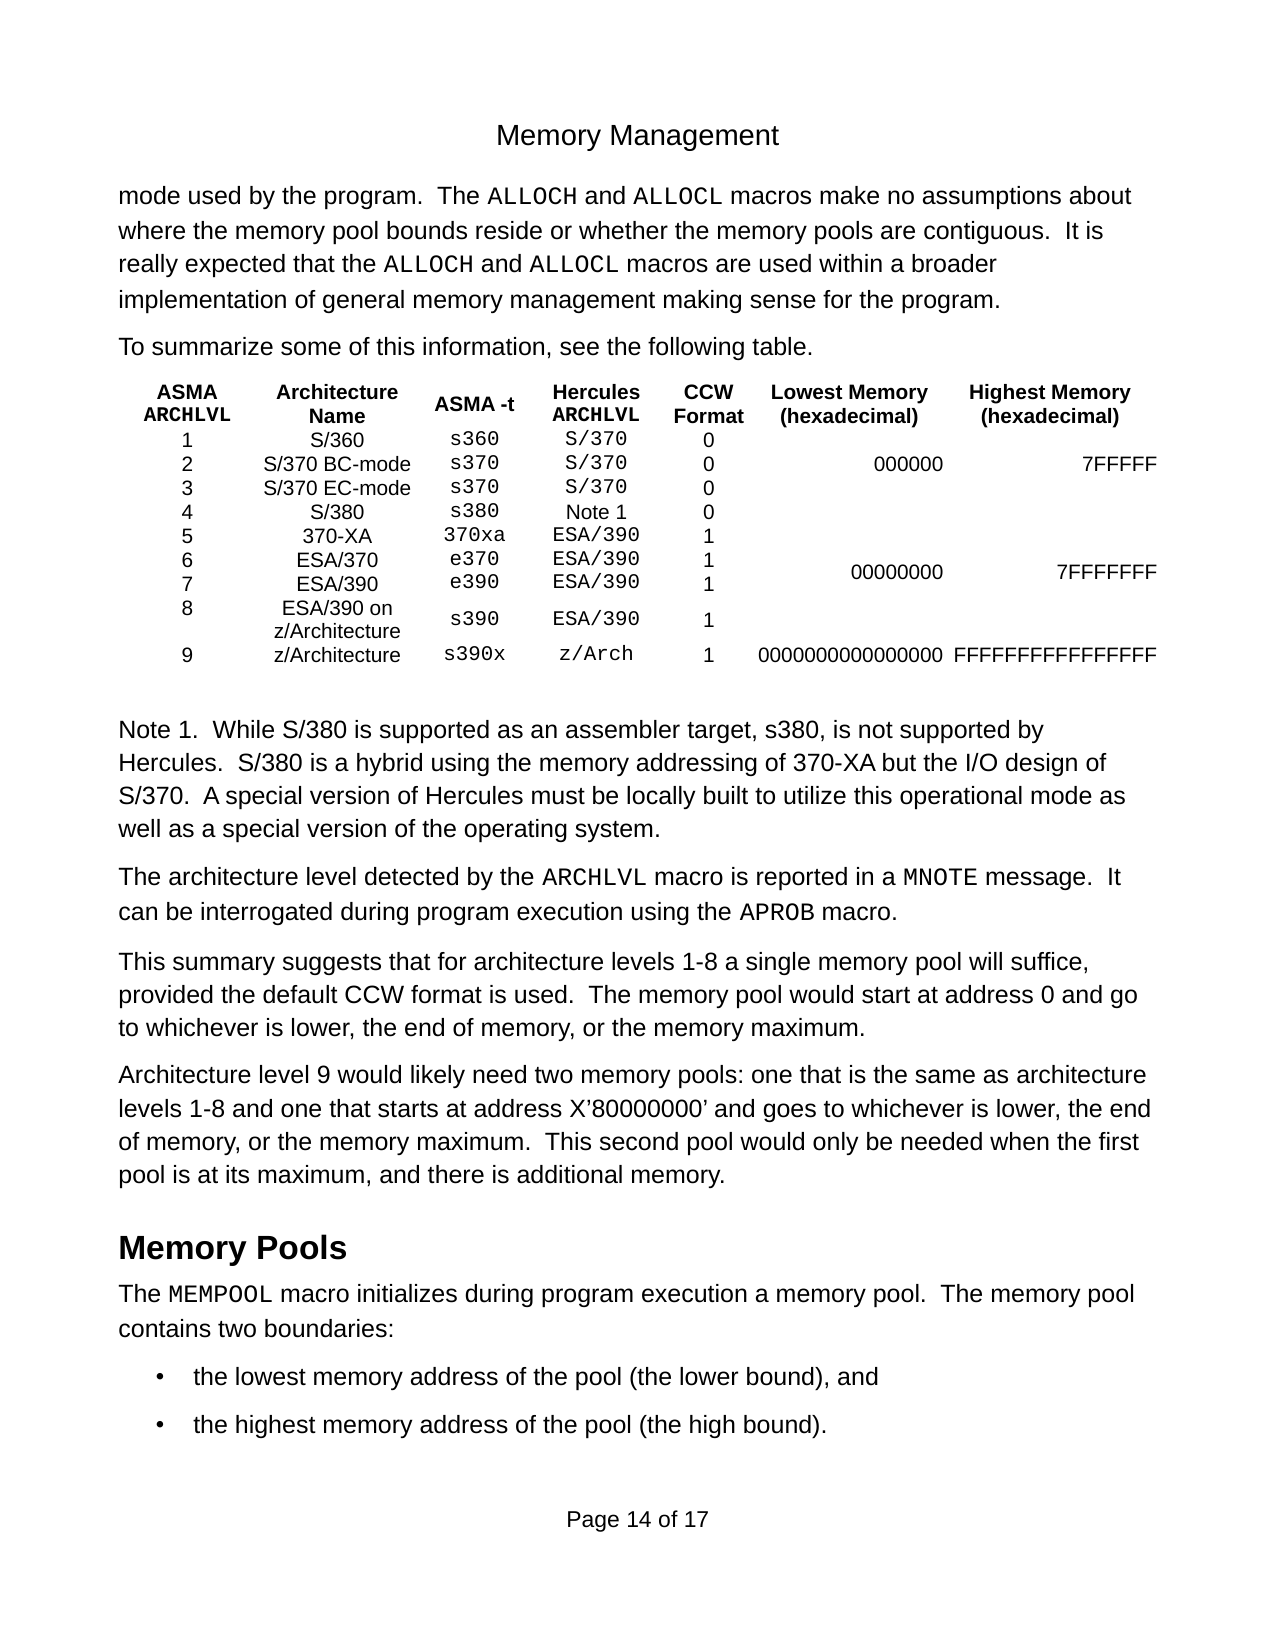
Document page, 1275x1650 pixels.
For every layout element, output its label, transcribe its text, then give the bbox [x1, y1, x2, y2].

text Architecture level 9 would likely need two memory pools: one that is the same as architecture levels 1-8 and one that starts at address X’80000000’ and goes to whichever is lower, the end of memory, or the memory maximum. This second pool would only be needed when the first pool is at its maximum, and there is additional memory. [118, 1061, 1157, 1188]
table_cell z/Arch [531, 643, 662, 667]
table_header ASMA ARCHLVL [118, 380, 256, 428]
table_cell 1 [118, 428, 256, 452]
table_header Architecture Name [256, 380, 418, 428]
text mode used by the program. The ALLOCH and ALLOCL macros make no assumptions about where the memory pool bounds reside or whether the memory pools are contiguous. It is really expected that the ALLOCH and ALLOCL macros are used within a broader implementation of general memory management making sense for the program. [118, 181, 1157, 313]
table_cell s370 [418, 452, 531, 476]
table_cell 0 [662, 476, 756, 499]
text The MEMPOOL macro initializes during program execution a memory pool. The memory pool contains two boundaries: [118, 1279, 1157, 1343]
table_cell ESA/390 [531, 595, 662, 643]
table_cell S/370 [531, 476, 662, 499]
table_cell 7FFFFFFF [943, 500, 1157, 643]
list the lowest memory address of the pool (the lower bound), and [156, 1362, 1157, 1391]
table_cell z/Architecture [256, 643, 418, 667]
table_cell ESA/390 [531, 524, 662, 547]
table_header CCW Format [662, 380, 756, 428]
table_cell ESA/390 [531, 548, 662, 571]
table_cell s370 [418, 476, 531, 499]
table_cell e370 [418, 548, 531, 571]
table_cell 370xa [418, 524, 531, 547]
table_cell 1 [662, 595, 756, 643]
table_cell 000000 [756, 428, 943, 499]
text The architecture level detected by the ARCHLVL macro is reported in a MNOTE message. It can be interrogated during program execution using the APROB macro. [118, 862, 1157, 928]
table_cell 5 [118, 524, 256, 547]
table_cell 4 [118, 500, 256, 523]
table_cell e390 [418, 571, 531, 595]
table_cell 370-XA [256, 524, 418, 547]
table_cell 00000000 [756, 500, 943, 643]
table_cell S/370 [531, 452, 662, 476]
text This summary suggests that for architecture levels 1-8 a single memory pool will suffice, provided the default CCW format is used. The memory pool would start at address 0 and go to whichever is lower, the end of memory, or the memory maximum. [118, 947, 1157, 1042]
table_cell 1 [662, 548, 756, 571]
table_header ASMA -t [418, 380, 531, 428]
subtitle Memory Pools [118, 1228, 1157, 1267]
table_cell S/370 BC-mode [256, 452, 418, 476]
table_header Hercules ARCHLVL [531, 380, 662, 428]
table_cell S/370 [531, 428, 662, 452]
table_cell 0000000000000000 [756, 643, 943, 667]
table_cell 0 [662, 452, 756, 476]
table_cell 7 [118, 571, 256, 595]
table_cell 1 [662, 643, 756, 667]
list the highest memory address of the pool (the high bound). [156, 1410, 1157, 1438]
table_cell 9 [118, 643, 256, 667]
table_cell 3 [118, 476, 256, 499]
table_cell 2 [118, 452, 256, 476]
table_cell s360 [418, 428, 531, 452]
table_cell FFFFFFFFFFFFFFFF [943, 643, 1157, 667]
table_cell 1 [662, 571, 756, 595]
table_cell 8 [118, 595, 256, 643]
table_cell s390x [418, 643, 531, 667]
table_cell 0 [662, 500, 756, 523]
table_cell ESA/390 [531, 571, 662, 595]
text Note 1. While S/380 is supported as an assembler target, s380, is not supported by Hercules. S/380 is a hybrid using the memory addressing of 370-XA but the I/O design of S/370. A special version of Hercules must be locally built to utilize this operational mode as well as a special version of the operating system. [118, 715, 1157, 843]
table_cell ESA/390 on z/Architecture [256, 595, 418, 643]
text To summarize some of this information, see the following table. [118, 332, 1157, 361]
table_cell S/380 [256, 500, 418, 523]
table_cell S/360 [256, 428, 418, 452]
table_cell 6 [118, 548, 256, 571]
table_cell S/370 EC-mode [256, 476, 418, 499]
table_cell 1 [662, 524, 756, 547]
table_cell Note 1 [531, 500, 662, 523]
table_cell ESA/370 [256, 548, 418, 571]
table_cell 7FFFFF [943, 428, 1157, 499]
table_cell s380 [418, 500, 531, 523]
table_cell 0 [662, 428, 756, 452]
table_cell ESA/390 [256, 571, 418, 595]
table_header Highest Memory (hexadecimal) [943, 380, 1157, 428]
table_header Lowest Memory (hexadecimal) [756, 380, 943, 428]
table_cell s390 [418, 595, 531, 643]
